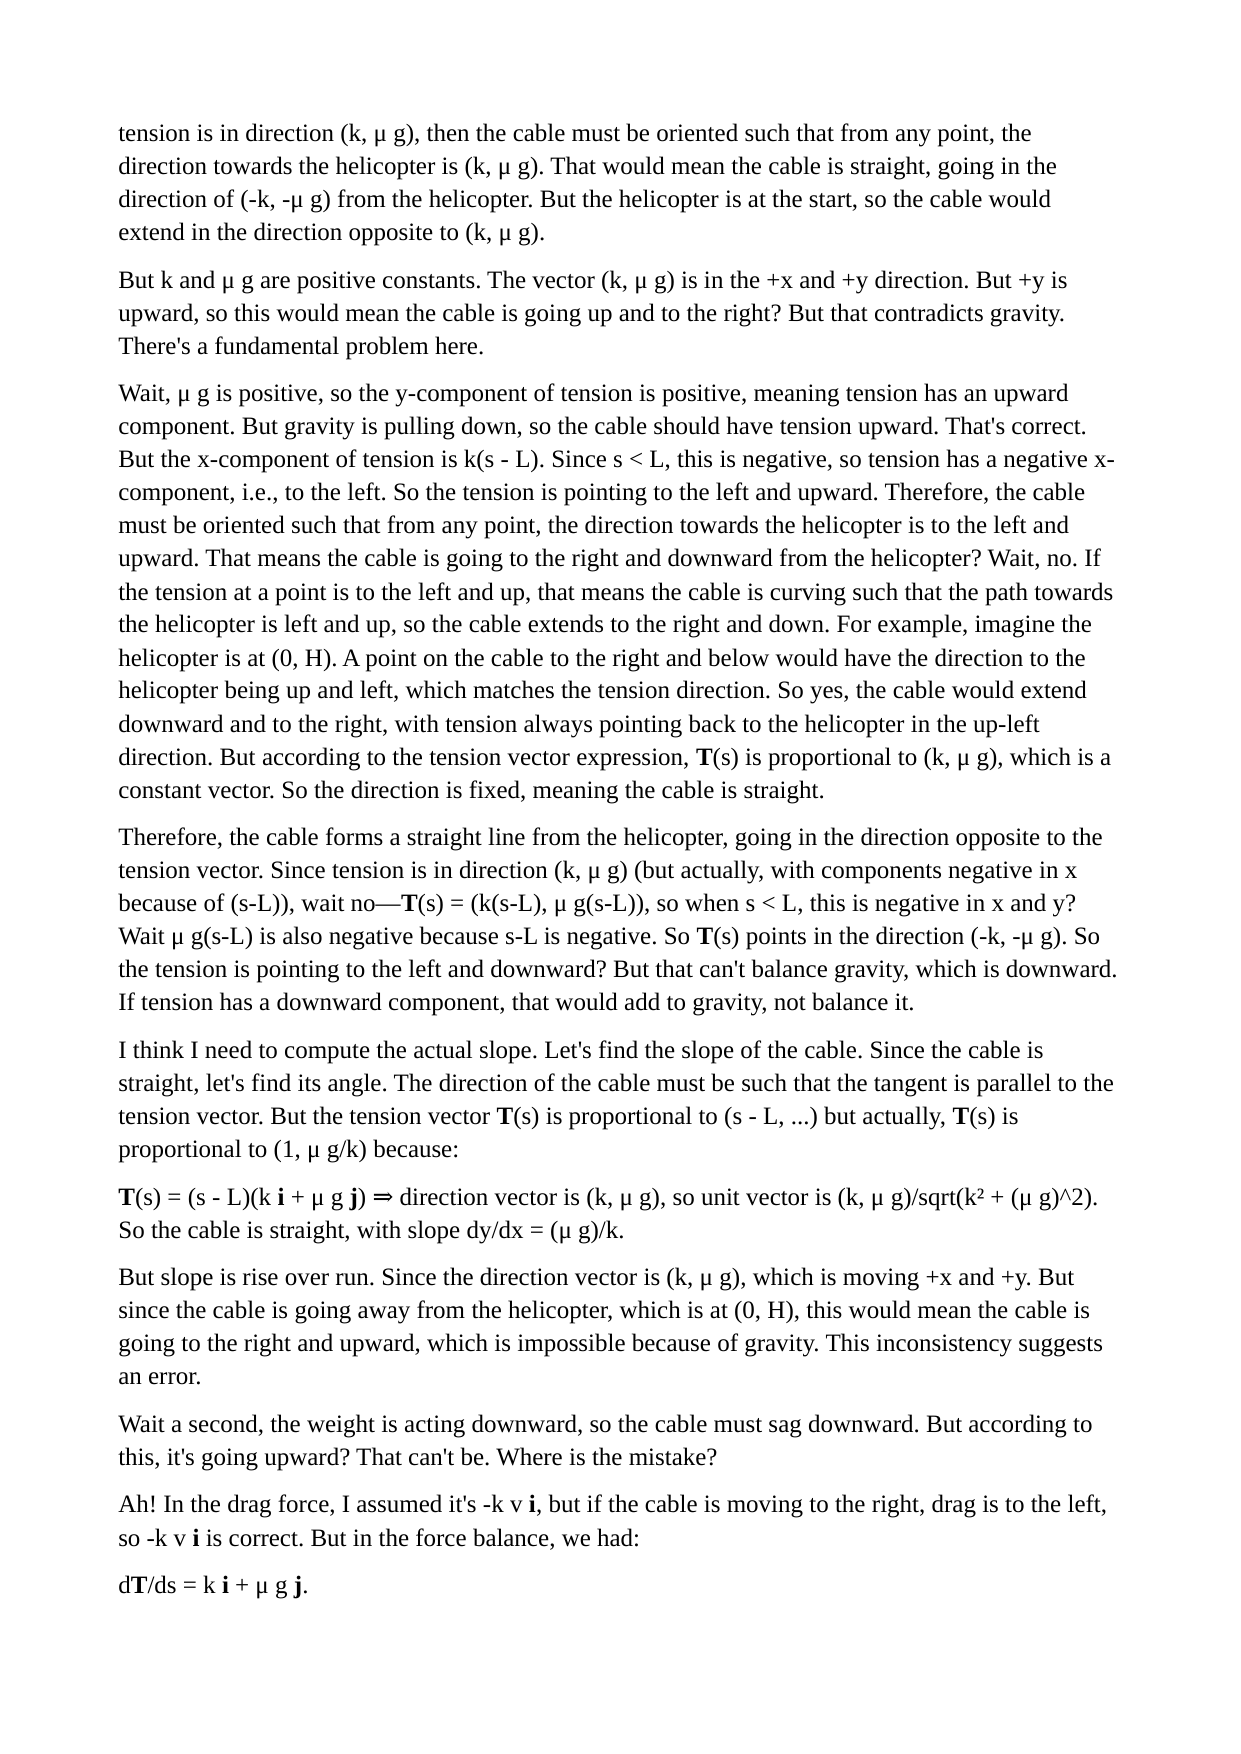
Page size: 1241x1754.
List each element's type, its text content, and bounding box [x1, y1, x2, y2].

text tension is in direction (k, μ g), then the cable must be oriented such that from any point, the direction towards the helicopter is (k, μ g). That would mean the cable is straight, going in the direction of (-k, -μ g) from the helicopter. But the helicopter is at the start, so the cable would extend in the direction opposite to (k, μ g). [118, 118, 1122, 246]
text T(s) = (s - L)(k i + μ g j) ⇒ direction vector is (k, μ g), so unit vector is (k, μ g)/sqrt(k² + (μ g)^2). So the cable is straight, with slope dy/dx = (μ g)/k. [118, 1182, 1122, 1243]
text Wait, μ g is positive, so the y-component of tension is positive, meaning tension has an upward component. But gravity is pulling down, so the cable should have tension upward. That's correct. But the x-component of tension is k(s - L). Since s < L, this is negative, so tension has a negative x-component, i.e., to the left. So the tension is pointing to the left and upward. Therefore, the cable must be oriented such that from any point, the direction towards the helicopter is to the left and upward. That means the cable is going to the right and downward from the helicopter? Wait, no. If the tension at a point is to the left and up, that means the cable is curving such that the path towards the helicopter is left and up, so the cable extends to the right and down. For example, imagine the helicopter is at (0, H). A point on the cable to the right and below would have the direction to the helicopter being up and left, which matches the tension direction. So yes, the cable would extend downward and to the right, with tension always pointing back to the helicopter in the up-left direction. But according to the tension vector expression, T(s) is proportional to (k, μ g), which is a constant vector. So the direction is fixed, meaning the cable is straight. [118, 378, 1122, 803]
text But k and μ g are positive constants. The vector (k, μ g) is in the +x and +y direction. But +y is upward, so this would mean the cable is going up and to the right? But that contradicts gravity. There's a fundamental problem here. [118, 265, 1122, 359]
text But slope is rise over run. Since the direction vector is (k, μ g), which is moving +x and +y. But since the cable is going away from the helicopter, which is at (0, H), this would mean the cable is going to the right and upward, which is impossible because of gravity. This inconsistency suggests an error. [118, 1262, 1122, 1390]
text Therefore, the cable forms a straight line from the helicopter, going in the direction opposite to the tension vector. Since tension is in direction (k, μ g) (but actually, with components negative in x because of (s-L)), wait no—T(s) = (k(s-L), μ g(s-L)), so when s < L, this is negative in x and y? Wait μ g(s-L) is also negative because s-L is negative. So T(s) points in the direction (-k, -μ g). So the tension is pointing to the left and downward? But that can't balance gravity, which is downward. If tension has a downward component, that would add to gravity, not balance it. [118, 822, 1122, 1016]
text Wait a second, the weight is acting downward, so the cable must sag downward. But according to this, it's going upward? That can't be. Where is the mistake? [118, 1409, 1122, 1471]
text dT/ds = k i + μ g j. [118, 1570, 1122, 1599]
text I think I need to compute the actual slope. Let's find the slope of the cable. Since the cable is straight, let's find its angle. The direction of the cable must be such that the tangent is parallel to the tension vector. But the tension vector T(s) is proportional to (s - L, ...) but actually, T(s) is proportional to (1, μ g/k) because: [118, 1035, 1122, 1163]
text Ah! In the drag force, I assumed it's -k v i, but if the cable is moving to the right, drag is to the left, so -k v i is correct. But in the force balance, we had: [118, 1489, 1122, 1551]
